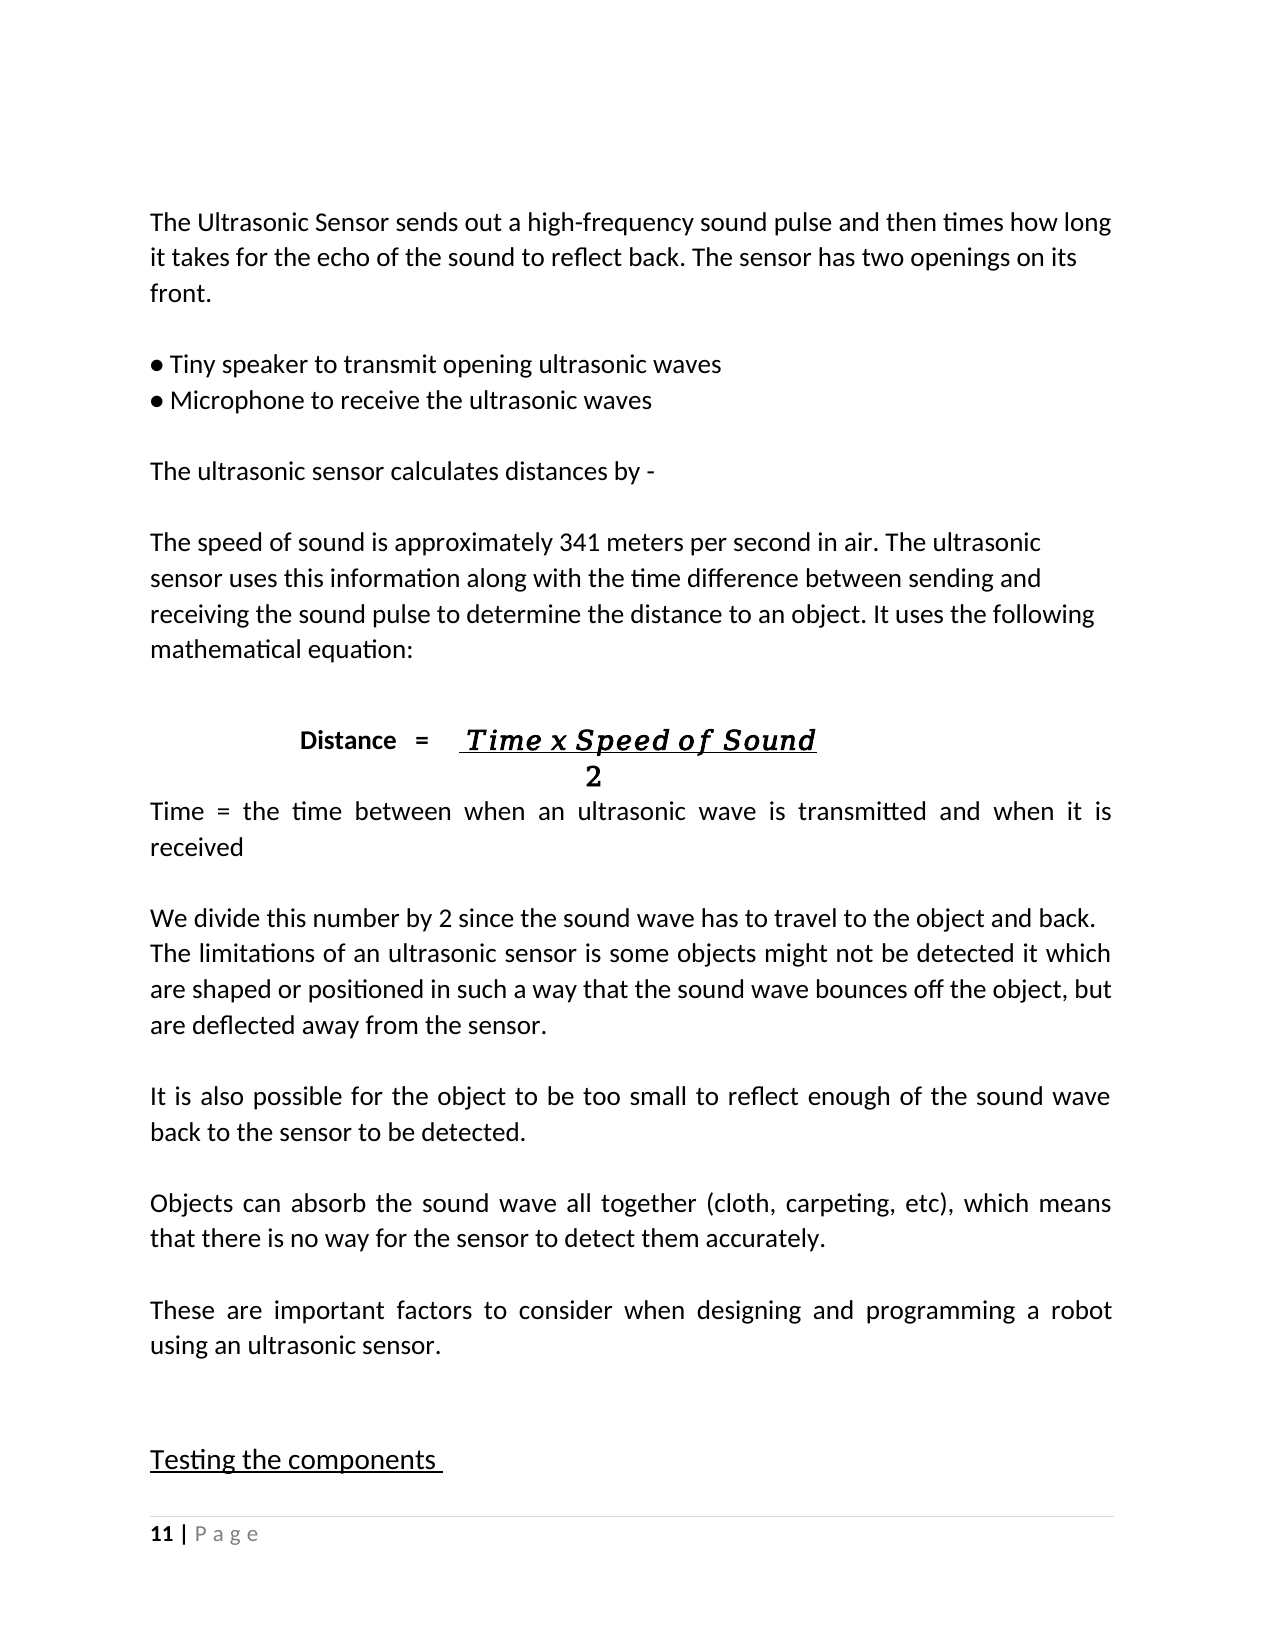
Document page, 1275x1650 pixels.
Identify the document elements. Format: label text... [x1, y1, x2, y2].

text Time = the time between when an ultrasonic wave is transmitted and when it is received [150, 794, 1114, 863]
text • Microphone to receive the ultrasonic waves [150, 383, 1114, 416]
text We divide this number by 2 since the sound wave has to travel to the object and back. [150, 901, 1114, 934]
text These are important factors to consider when designing and programming a robot using an ultrasonic sensor. [150, 1293, 1114, 1362]
text • Tiny speaker to transmit opening ultrasonic waves [150, 347, 1114, 380]
text The speed of sound is approximately 341 meters per second in air. The ultrasonic sensor uses this information along with the time difference between sending and receiving the sound pulse to determine the distance to an object. It uses the following mathematical equation: [150, 526, 1114, 665]
text 2 [150, 759, 1114, 792]
text The Ultrasonic Sensor sends out a high-frequency sound pulse and then times how long it takes for the echo of the sound to reflect back. The sensor has two openings on its front. [150, 205, 1114, 309]
text Objects can absorb the sound wave all together (cloth, carpeting, etc), which means that there is no way for the sensor to detect them accurately. [150, 1186, 1114, 1255]
text Distance = 𝑇𝑖𝑚𝑒 𝑥 𝑆𝑝𝑒𝑒𝑑 𝑜𝑓 𝑆𝑜𝑢𝑛𝑑 [225, 723, 1114, 757]
text Testing the components [150, 1441, 1114, 1477]
text The ultrasonic sensor calculates distances by - [150, 454, 1114, 487]
text The limitations of an ultrasonic sensor is some objects might not be detected it which are shaped or positioned in such a way that the sound wave bounces off the object, but are deflected away from the sensor. [150, 937, 1114, 1041]
text It is also possible for the object to be too small to reflect enough of the sound wave back to the sensor to be detected. [150, 1079, 1114, 1148]
